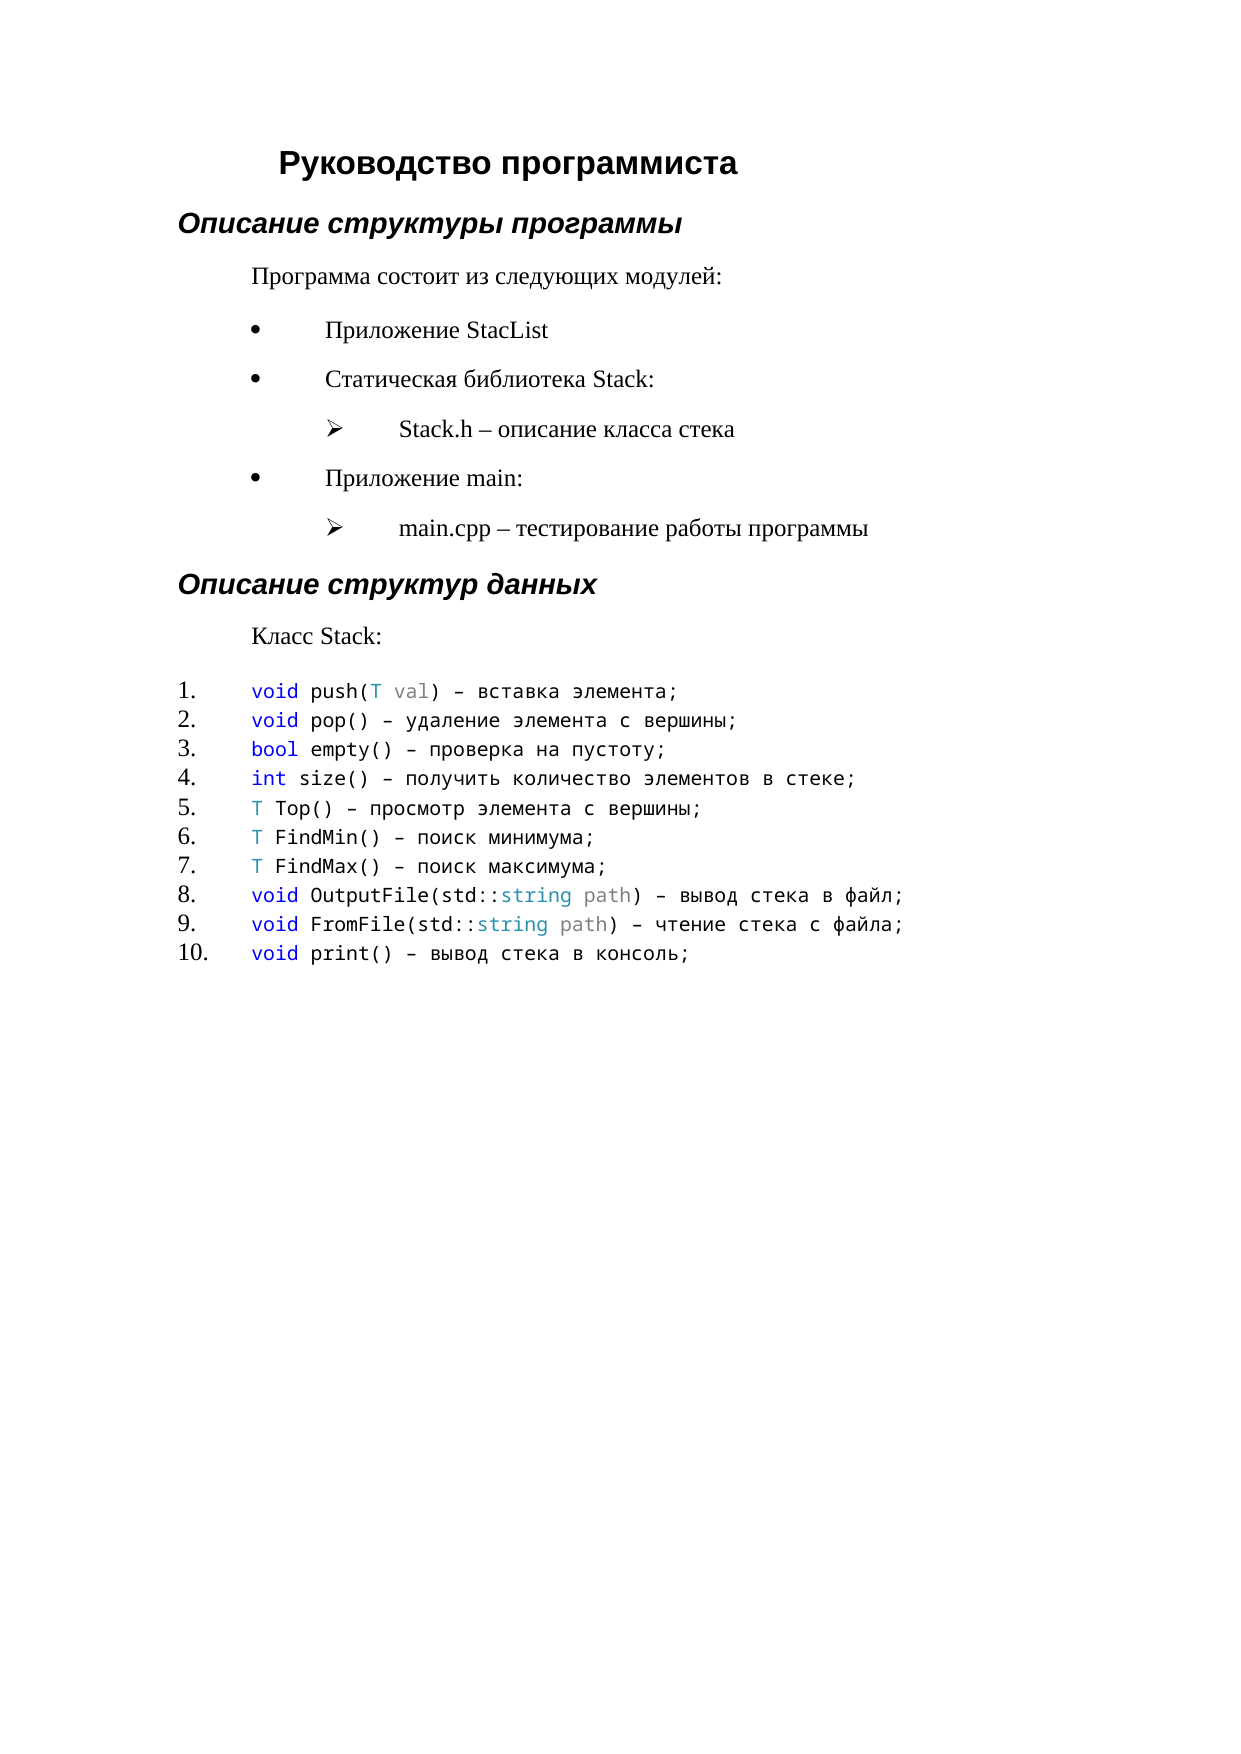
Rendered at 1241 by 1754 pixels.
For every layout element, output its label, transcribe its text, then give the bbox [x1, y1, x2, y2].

subtitle Руководство программиста [222, 143, 1152, 182]
list T Top() – просмотр элемента с вершины; [177, 792, 1152, 821]
list T FindMax() – поиск максимума; [177, 850, 1152, 879]
list Stack.h – описание класса стека [325, 414, 1152, 443]
list void push(T val) – вставка элемента; [177, 675, 1152, 704]
list Приложение main: [251, 463, 1152, 492]
list void pop() – удаление элемента с вершины; [177, 704, 1152, 733]
subtitle Описание структуры программы [177, 207, 1152, 240]
list Приложение StacList [251, 315, 1152, 343]
list T FindMin() – поиск минимума; [177, 821, 1152, 850]
list bool empty() – проверка на пустоту; [177, 733, 1152, 762]
list Статическая библиотека Stack: [251, 364, 1152, 393]
list main.cpp – тестирование работы программы [325, 513, 1152, 542]
list void print() – вывод стека в консоль; [177, 937, 1152, 967]
text Класс Stack: [177, 621, 1152, 650]
text Программа состоит из следующих модулей: [177, 261, 1152, 290]
list void FromFile(std::string path) – чтение стека с файла; [177, 908, 1152, 937]
list void OutputFile(std::string path) – вывод стека в файл; [177, 879, 1152, 908]
list int size() – получить количество элементов в стеке; [177, 762, 1152, 792]
subtitle Описание структур данных [177, 567, 1152, 600]
